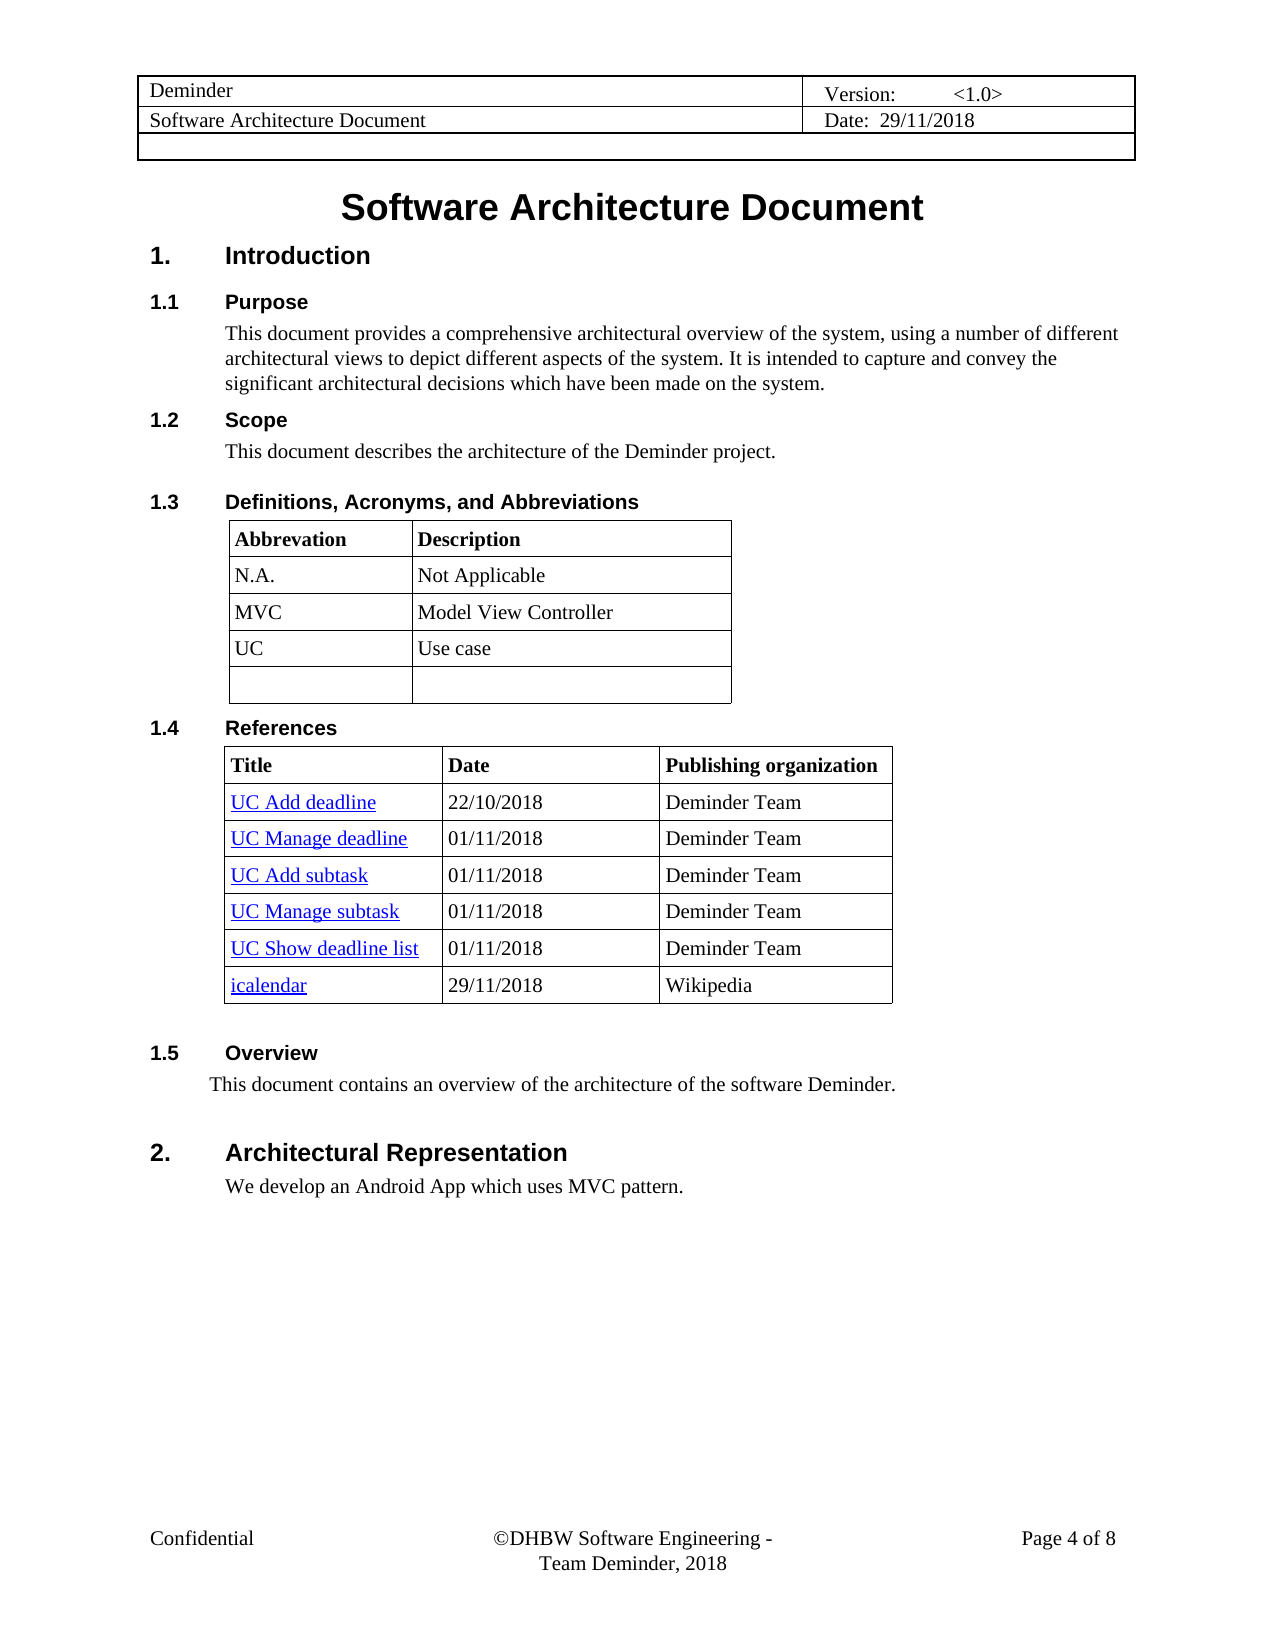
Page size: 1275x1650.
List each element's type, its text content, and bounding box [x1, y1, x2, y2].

text We develop an Android App which uses MVC pattern. [225, 1173, 1125, 1198]
table_cell 01/11/2018 [443, 821, 659, 856]
table_cell Deminder Team [660, 857, 892, 893]
subtitle Overview [150, 1040, 1125, 1065]
table_cell Deminder Team [660, 821, 892, 856]
subtitle References [150, 715, 1125, 740]
table_cell Deminder Team [660, 930, 892, 966]
text This document contains an overview of the architecture of the software Deminder. [209, 1071, 1066, 1096]
table_cell Wikipedia [660, 967, 892, 1002]
table_cell UC Add subtask [225, 857, 442, 893]
table_cell 29/11/2018 [443, 967, 659, 1002]
table_cell icalendar [225, 967, 442, 1002]
subtitle Definitions, Acronyms, and Abbreviations [150, 488, 1125, 513]
table_header Publishing organization [660, 747, 892, 783]
table_cell [230, 667, 412, 703]
text This document describes the architecture of the Deminder project. [225, 438, 1125, 463]
table_cell Not Applicable [413, 557, 731, 593]
table_header Abbrevation [230, 521, 412, 556]
table_cell Model View Controller [413, 594, 731, 629]
table_header Description [413, 521, 731, 556]
table_cell 22/10/2018 [443, 784, 659, 819]
table_cell Use case [413, 631, 731, 666]
table_cell 01/11/2018 [443, 930, 659, 966]
table_header Date [443, 747, 659, 783]
table_cell N.A. [230, 557, 412, 593]
table_cell 01/11/2018 [443, 857, 659, 893]
table_cell Deminder Team [660, 894, 892, 929]
subtitle Software Architecture Document [150, 185, 1125, 228]
subtitle Architectural Representation [150, 1138, 1125, 1167]
table_cell MVC [230, 594, 412, 629]
table_cell 01/11/2018 [443, 894, 659, 929]
table_cell UC [230, 631, 412, 666]
table_cell UC Show deadline list [225, 930, 442, 966]
table_cell Deminder Team [660, 784, 892, 819]
table_cell UC Add deadline [225, 784, 442, 819]
subtitle Introduction [150, 241, 1125, 270]
table_cell [413, 667, 731, 703]
subtitle Scope [150, 407, 1125, 432]
subtitle Purpose [150, 288, 1125, 313]
table_cell UC Manage subtask [225, 894, 442, 929]
table_cell UC Manage deadline [225, 821, 442, 856]
table_header Title [225, 747, 442, 783]
text This document provides a comprehensive architectural overview of the system, using a number of different architectural views to depict different aspects of the system. It is intended to capture and convey the significant architectural decisions which have been made on the system. [225, 320, 1125, 395]
